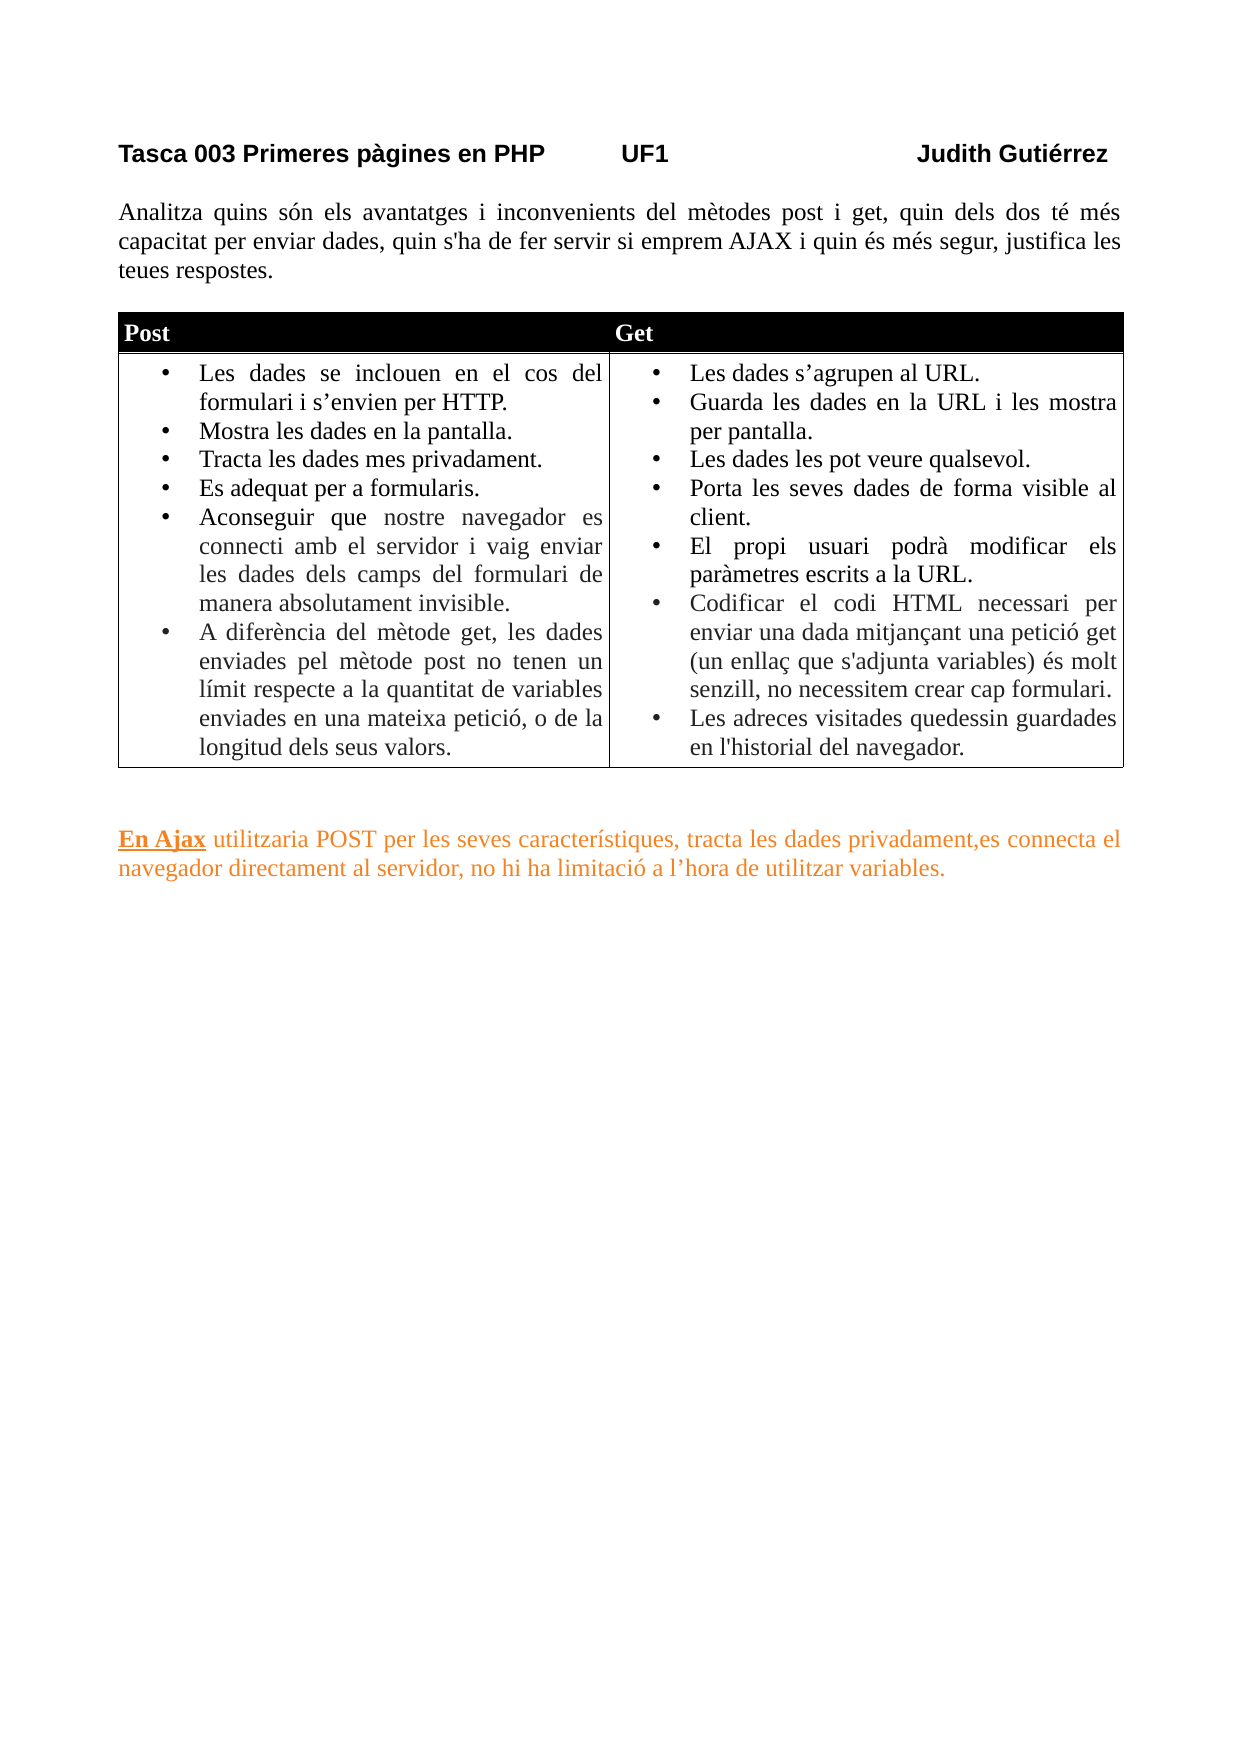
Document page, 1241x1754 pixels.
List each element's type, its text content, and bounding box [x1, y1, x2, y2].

text En Ajax utilitzaria POST per les seves característiques, tracta les dades privadament,es connecta el navegador directament al servidor, no hi ha limitació a l’hora de utilitzar variables. [118, 824, 1122, 882]
table_cell Les dades s’agrupen al URL. Guarda les dades en la URL i les mostra per pantalla. Les dades les pot veure qualsevol. Porta les seves dades de forma visible al client. El propi usuari podrà modificar els paràmetres escrits a la URL. Codificar el codi HTML necessari per enviar una dada mitjançant una petició get (un enllaç que s'adjunta variables) és molt senzill, no necessitem crear cap formulari. Les adreces visitades quedessin guardades en l'historial del navegador. [610, 354, 1123, 767]
table_header Post [119, 313, 609, 352]
table_cell Les dades se inclouen en el cos del formulari i s’envien per HTTP. Mostra les dades en la pantalla. Tracta les dades mes privadament. Es adequat per a formularis. Aconseguir que nostre navegador es connecti amb el servidor i vaig enviar les dades dels camps del formulari de manera absolutament invisible. A diferència del mètode get, les dades enviades pel mètode post no tenen un límit respecte a la quantitat de variables enviades en una mateixa petició, o de la longitud dels seus valors. [119, 354, 609, 767]
text Analitza quins són els avantatges i inconvenients del mètodes post i get, quin dels dos té més capacitat per enviar dades, quin s'ha de fer servir si emprem AJAX i quin és més segur, justifica les teues respostes. [118, 197, 1122, 283]
table_header Get [610, 313, 1123, 352]
